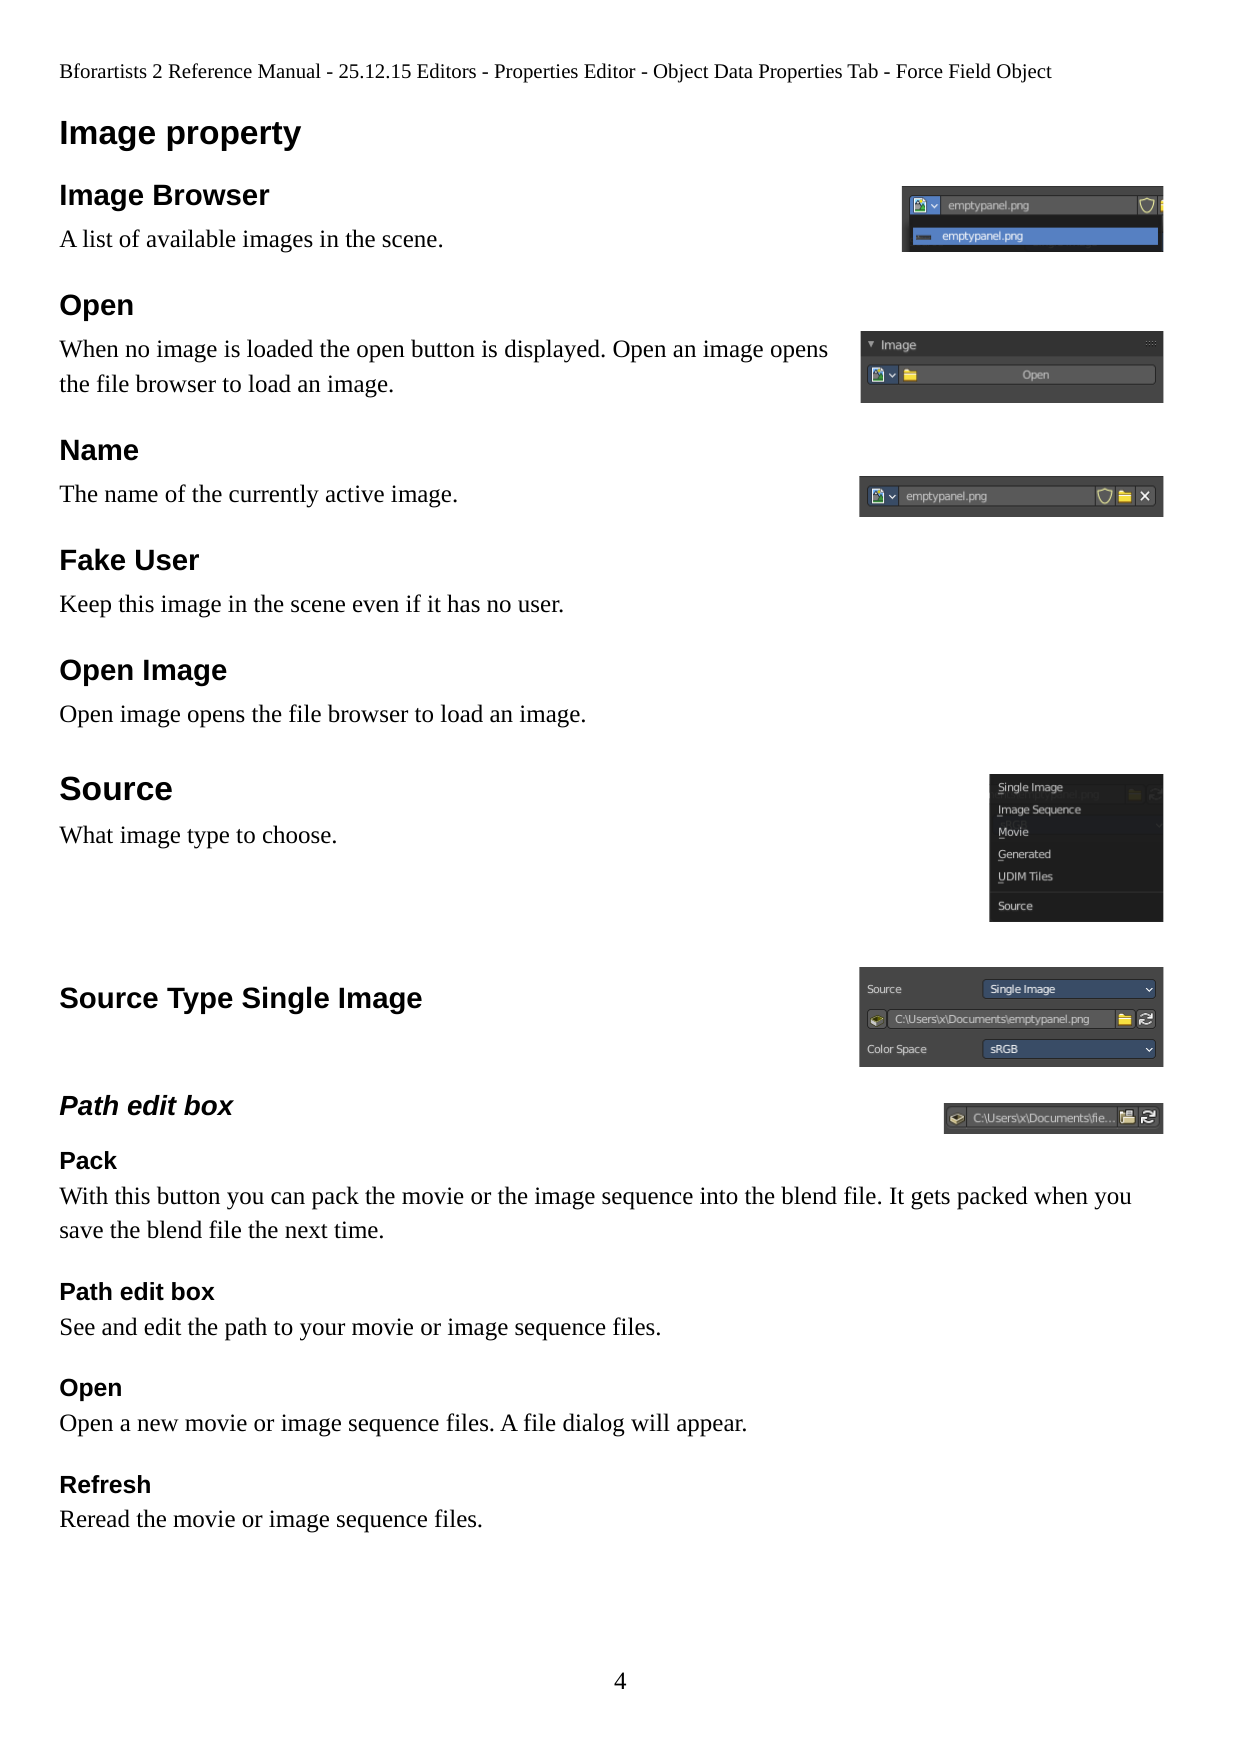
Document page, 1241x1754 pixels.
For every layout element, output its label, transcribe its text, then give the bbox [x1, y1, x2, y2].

subtitle Source Type Single Image [59, 981, 859, 1015]
picture [860, 331, 1164, 403]
text A list of available images in the scene. [59, 224, 1181, 253]
text The name of the currently active image. [59, 479, 859, 508]
text Reread the movie or image sequence files. [59, 1504, 1181, 1533]
picture [943, 1103, 1164, 1134]
picture [859, 476, 1164, 517]
subtitle Fake User [59, 542, 1181, 576]
subtitle Image property [59, 113, 1181, 151]
text What image type to choose. [59, 820, 989, 848]
subtitle Pack [59, 1146, 1181, 1175]
subtitle Source [59, 768, 1181, 807]
subtitle Open [59, 288, 1181, 322]
text When no image is loaded the open button is displayed. Open an image opens the file browser to load an image. [59, 334, 860, 398]
text Open a new movie or image sequence files. A file dialog will appear. [59, 1408, 1181, 1437]
picture [989, 774, 1164, 922]
subtitle Name [59, 433, 1181, 466]
subtitle Open [59, 1373, 1181, 1402]
text Keep this image in the scene even if it has no user. [59, 589, 1181, 617]
subtitle [1164, 981, 1181, 1015]
subtitle Refresh [59, 1470, 1181, 1498]
subtitle Open Image [59, 652, 1181, 686]
text Open image opens the file browser to load an image. [59, 699, 1181, 727]
text With this button you can pack the movie or the image sequence into the blend file. It gets packed when you save the blend file the next time. [59, 1181, 1181, 1244]
subtitle Image Browser [59, 178, 1181, 212]
picture [901, 186, 1164, 252]
text See and edit the path to your movie or image sequence files. [59, 1312, 1181, 1341]
picture [859, 967, 1164, 1067]
subtitle Path edit box [59, 1089, 1181, 1121]
subtitle Path edit box [59, 1277, 1181, 1306]
